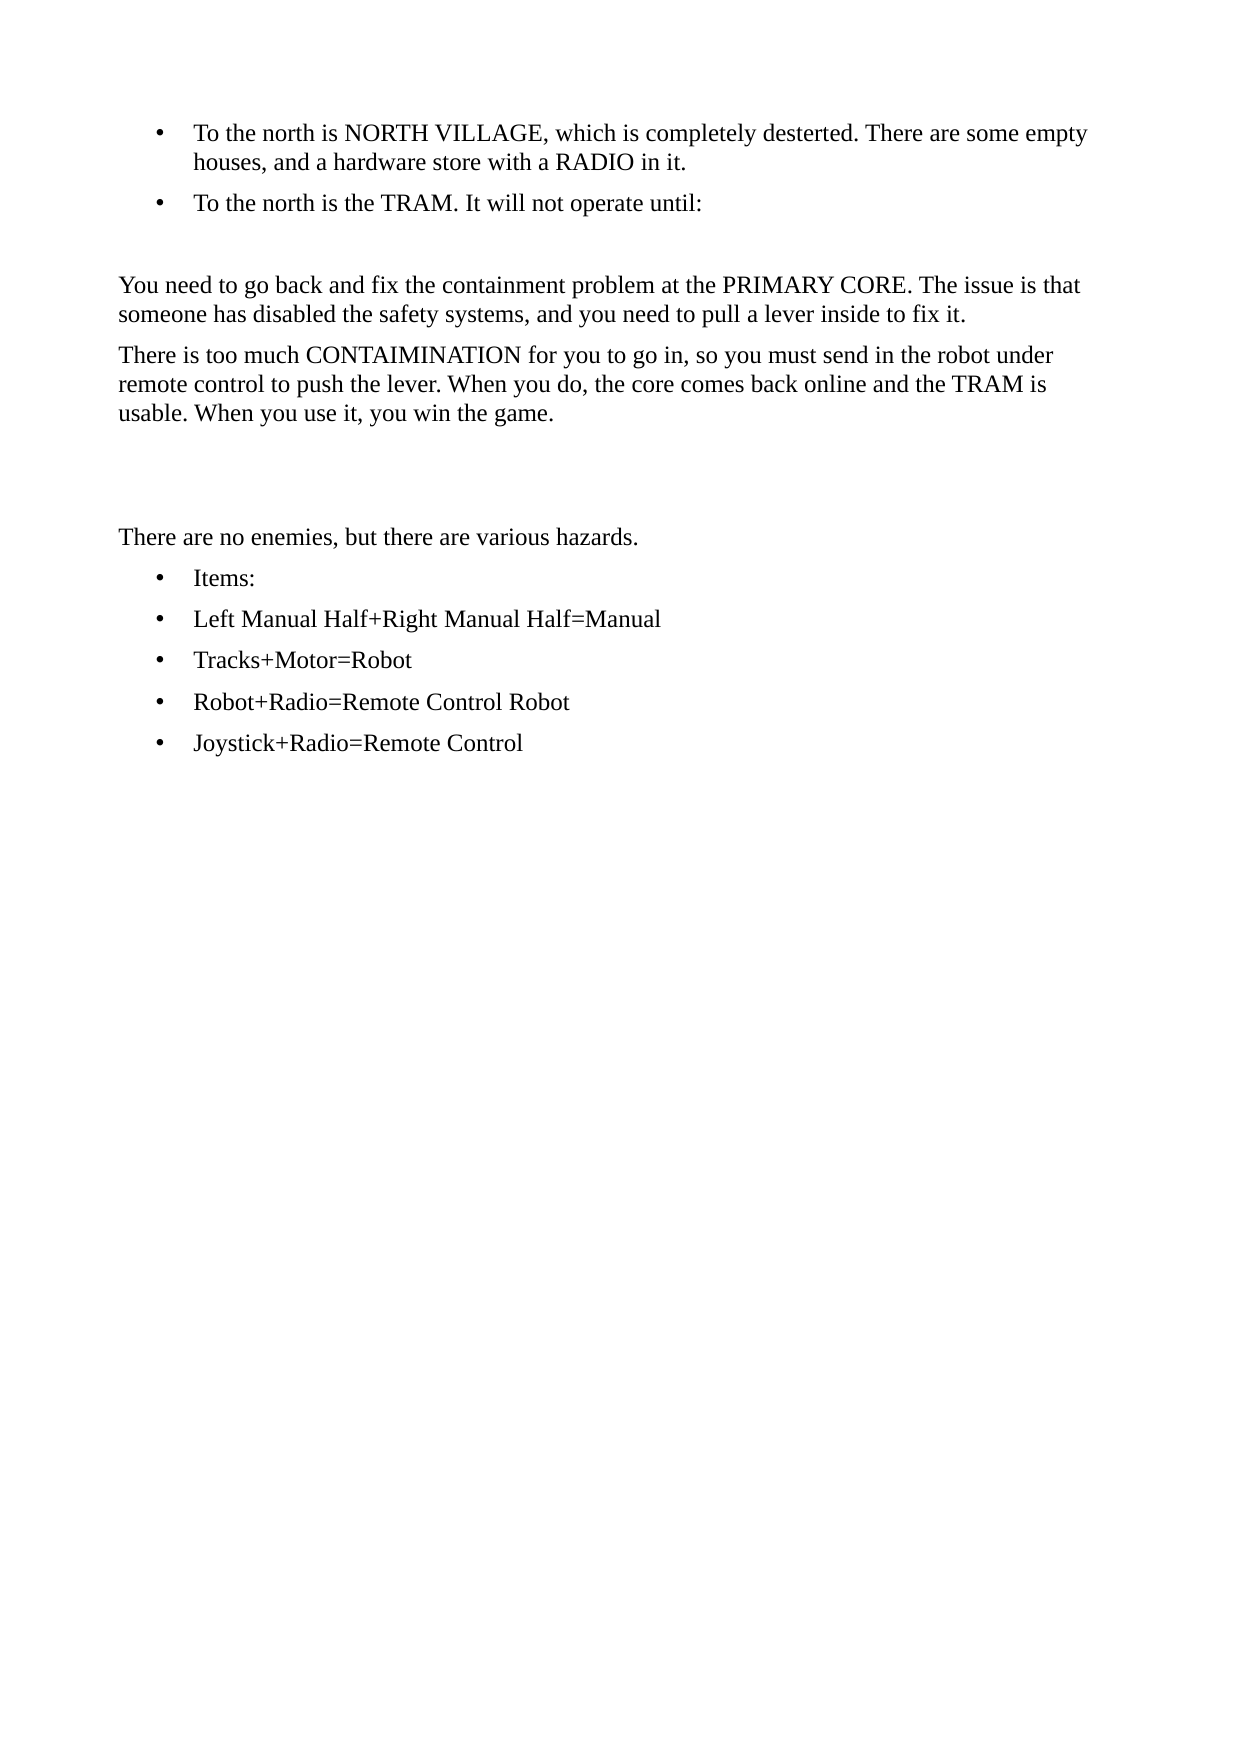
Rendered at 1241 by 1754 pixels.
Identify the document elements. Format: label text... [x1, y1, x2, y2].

text You need to go back and fix the containment problem at the PRIMARY CORE. The issue is that someone has disabled the safety systems, and you need to pull a lever inside to fix it. [118, 271, 1122, 328]
list Items: [156, 563, 1122, 592]
list Robot+Radio=Remote Control Robot [156, 687, 1122, 716]
list To the north is NORTH VILLAGE, which is completely desterted. There are some empty houses, and a hardware store with a RADIO in it. [156, 118, 1122, 176]
text There are no enemies, but there are various hazards. [118, 522, 1122, 551]
list Tracks+Motor=Robot [156, 646, 1122, 674]
list Joystick+Radio=Remote Control [156, 728, 1122, 757]
list To the north is the TRAM. It will not operate until: [156, 188, 1122, 217]
text There is too much CONTAIMINATION for you to go in, so you must send in the robot under remote control to push the lever. When you do, the core comes back online and the TRAM is usable. When you use it, you win the game. [118, 341, 1122, 427]
list Left Manual Half+Right Manual Half=Manual [156, 604, 1122, 633]
